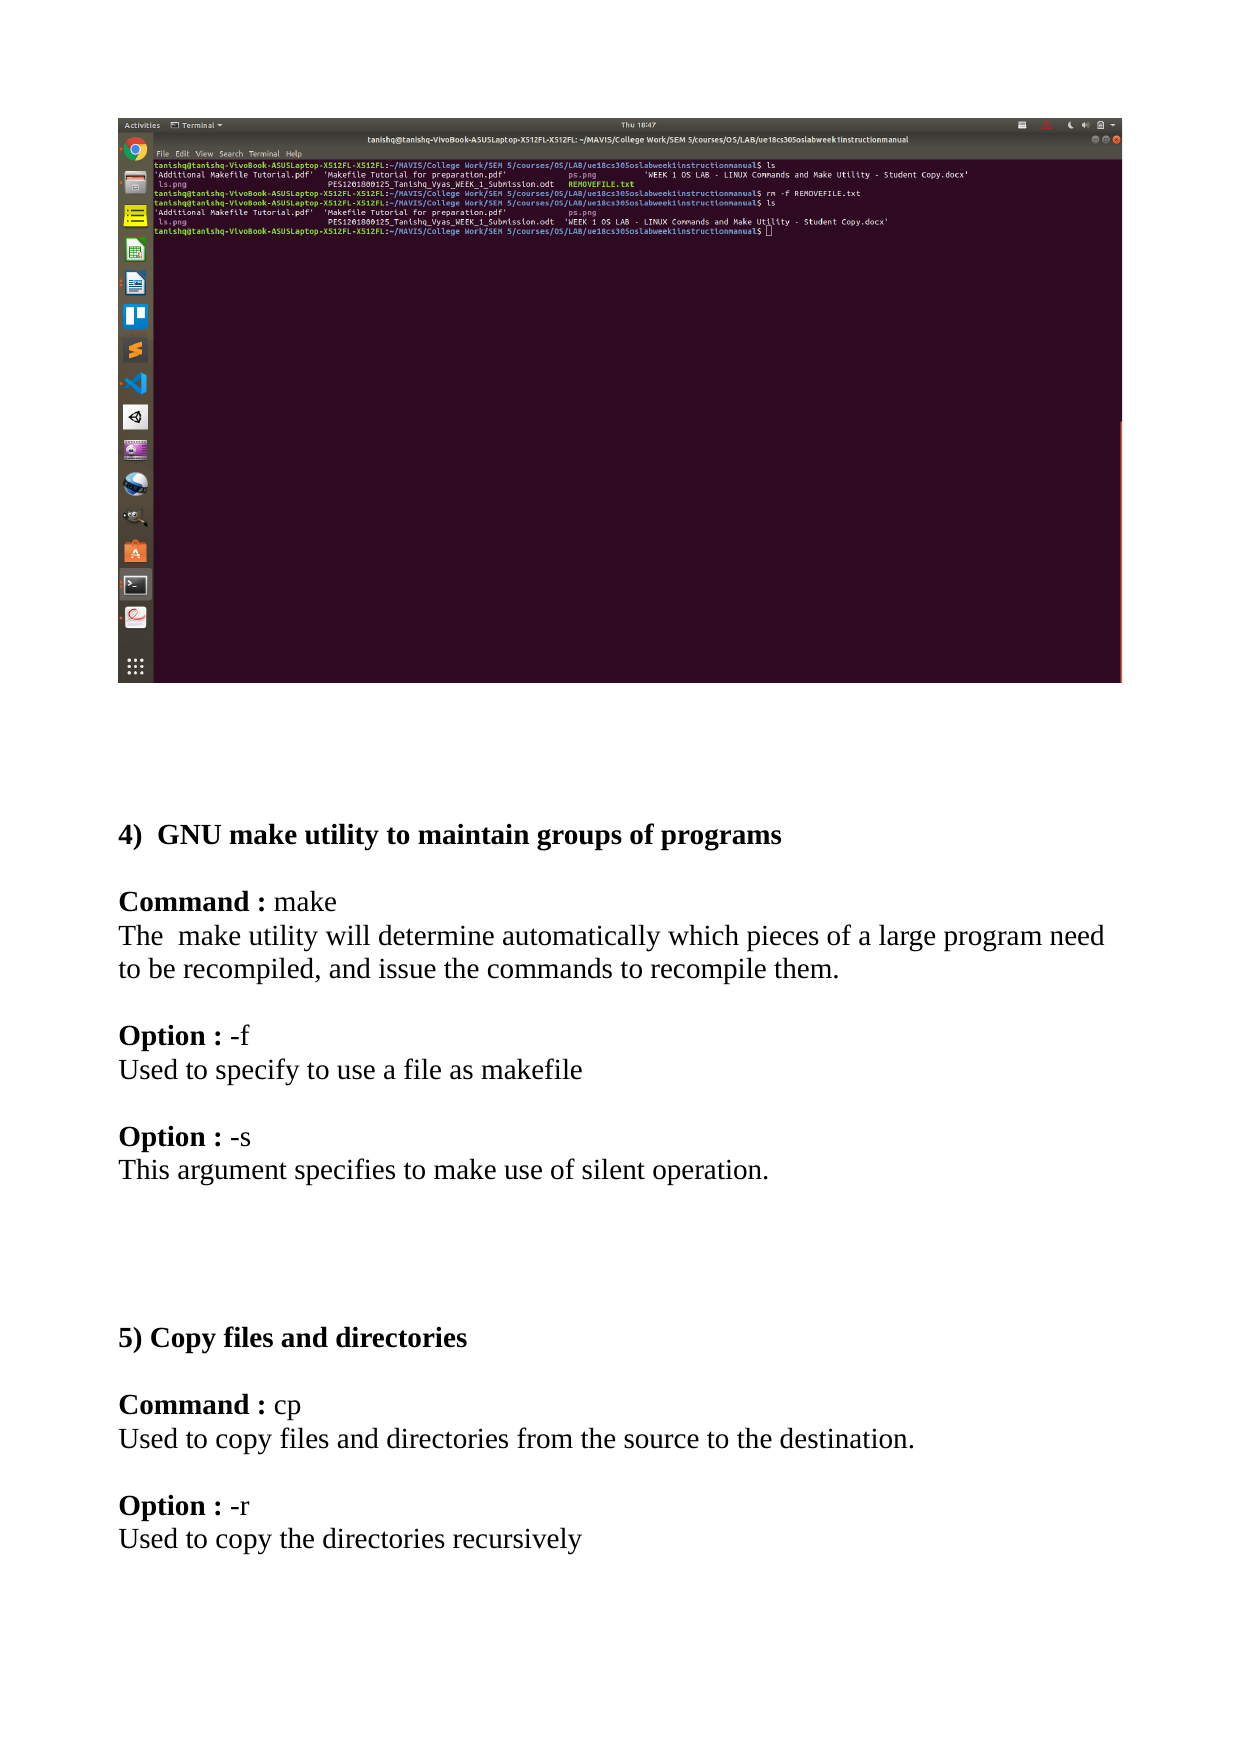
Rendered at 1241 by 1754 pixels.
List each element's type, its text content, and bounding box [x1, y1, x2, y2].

picture [118, 118, 1123, 683]
text Command : make [118, 884, 1122, 918]
text Option : -r [118, 1488, 1122, 1521]
text This argument specifies to make use of silent operation. [118, 1152, 1122, 1186]
text 4) GNU make utility to maintain groups of programs [118, 817, 1122, 851]
text Option : -s [118, 1119, 1122, 1152]
text 5) Copy files and directories [118, 1320, 1122, 1354]
text Used to copy the directories recursively [118, 1521, 1122, 1555]
text The make utility will determine automatically which pieces of a large program need to be recompiled, and issue the commands to recompile them. [118, 918, 1122, 985]
text Option : -f [118, 1018, 1122, 1052]
text Used to copy files and directories from the source to the destination. [118, 1421, 1122, 1454]
text Used to specify to use a file as makefile [118, 1052, 1122, 1085]
text Command : cp [118, 1387, 1122, 1421]
